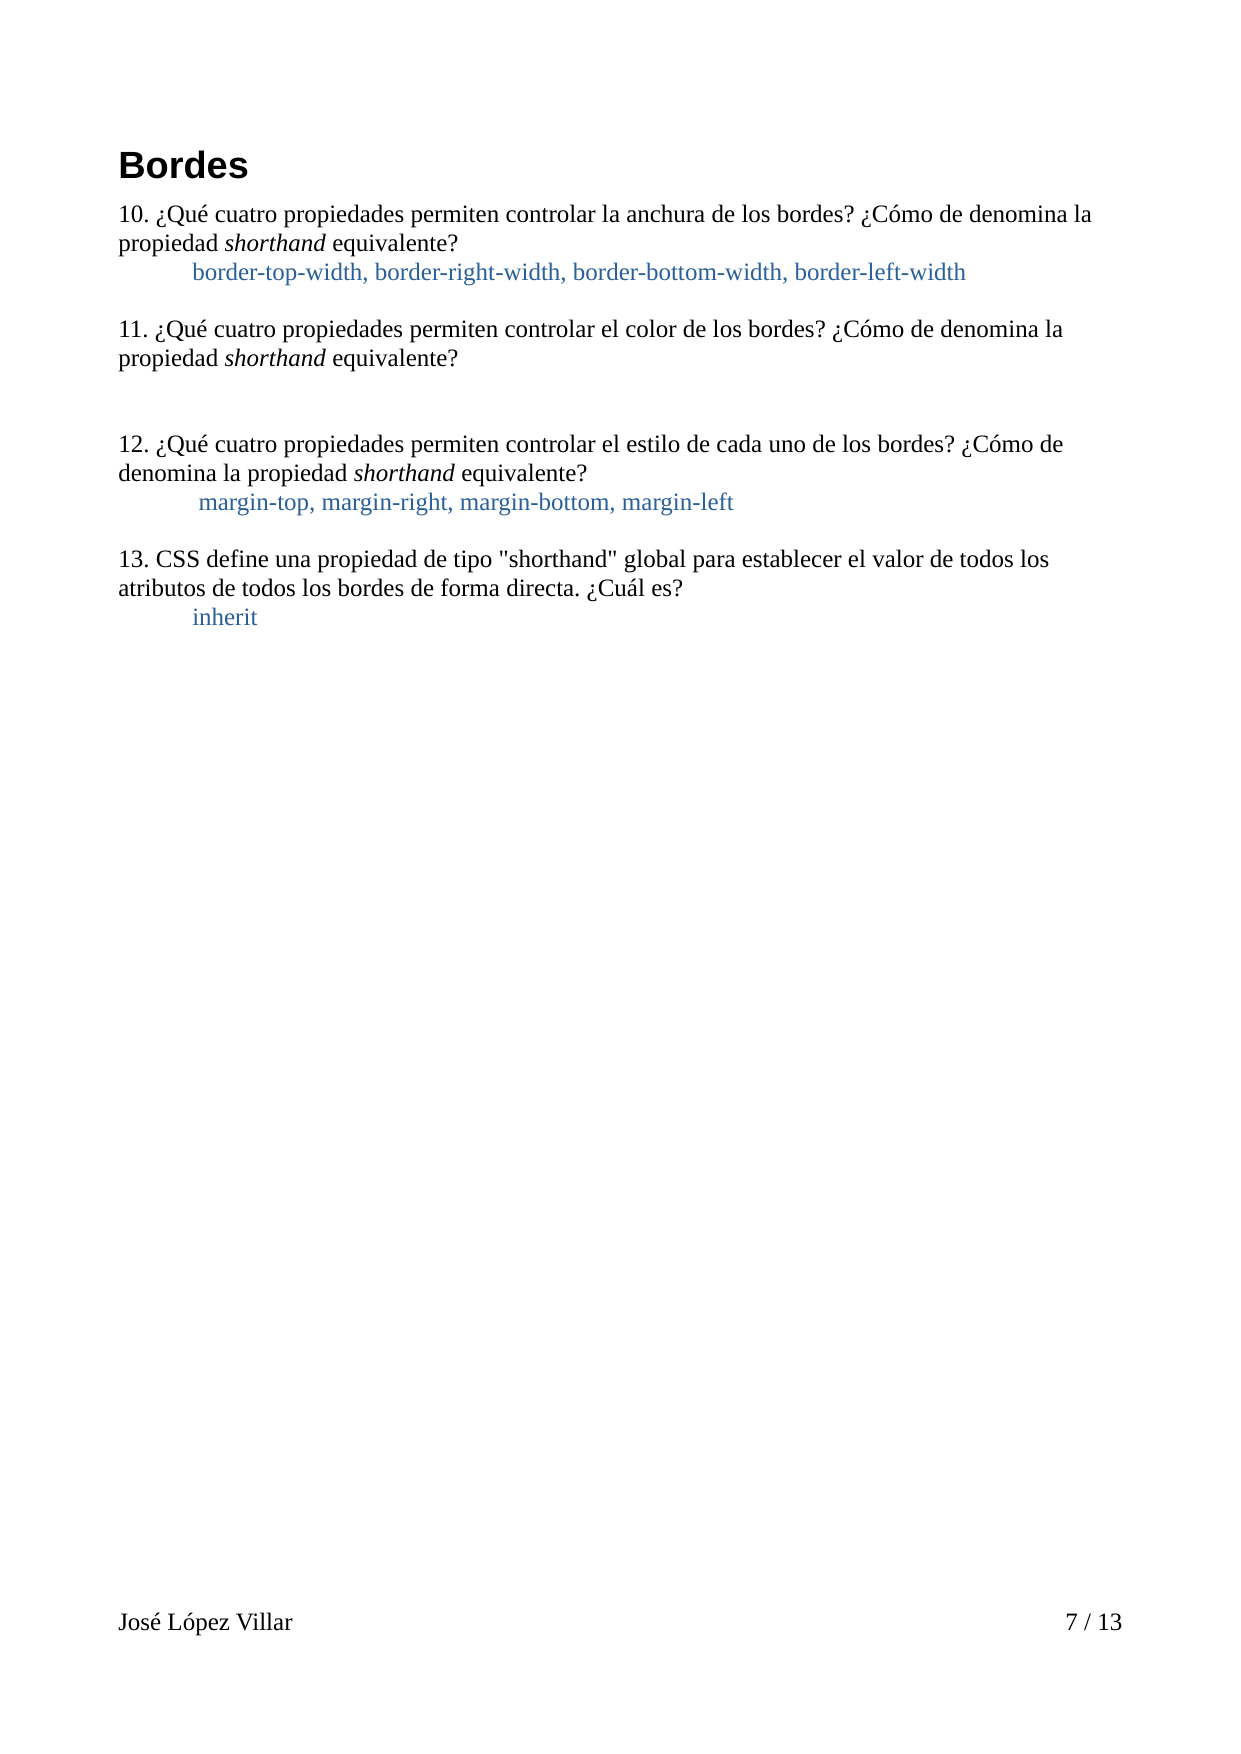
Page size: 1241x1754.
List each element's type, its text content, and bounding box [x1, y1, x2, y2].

text border-top-width, border-right-width, border-bottom-width, border-left-width [118, 257, 1122, 286]
text 12. ¿Qué cuatro propiedades permiten controlar el estilo de cada uno de los bordes? ¿Cómo de denomina la propiedad shorthand equivalente? [118, 429, 1122, 487]
subtitle Bordes [118, 143, 1122, 187]
text margin-top, margin-right, margin-bottom, margin-left [118, 487, 1122, 516]
text inherit [118, 602, 1122, 631]
text 11. ¿Qué cuatro propiedades permiten controlar el color de los bordes? ¿Cómo de denomina la propiedad shorthand equivalente? [118, 314, 1122, 372]
text 10. ¿Qué cuatro propiedades permiten controlar la anchura de los bordes? ¿Cómo de denomina la propiedad shorthand equivalente? [118, 199, 1122, 257]
text 13. CSS define una propiedad de tipo "shorthand" global para establecer el valor de todos los atributos de todos los bordes de forma directa. ¿Cuál es? [118, 544, 1122, 602]
